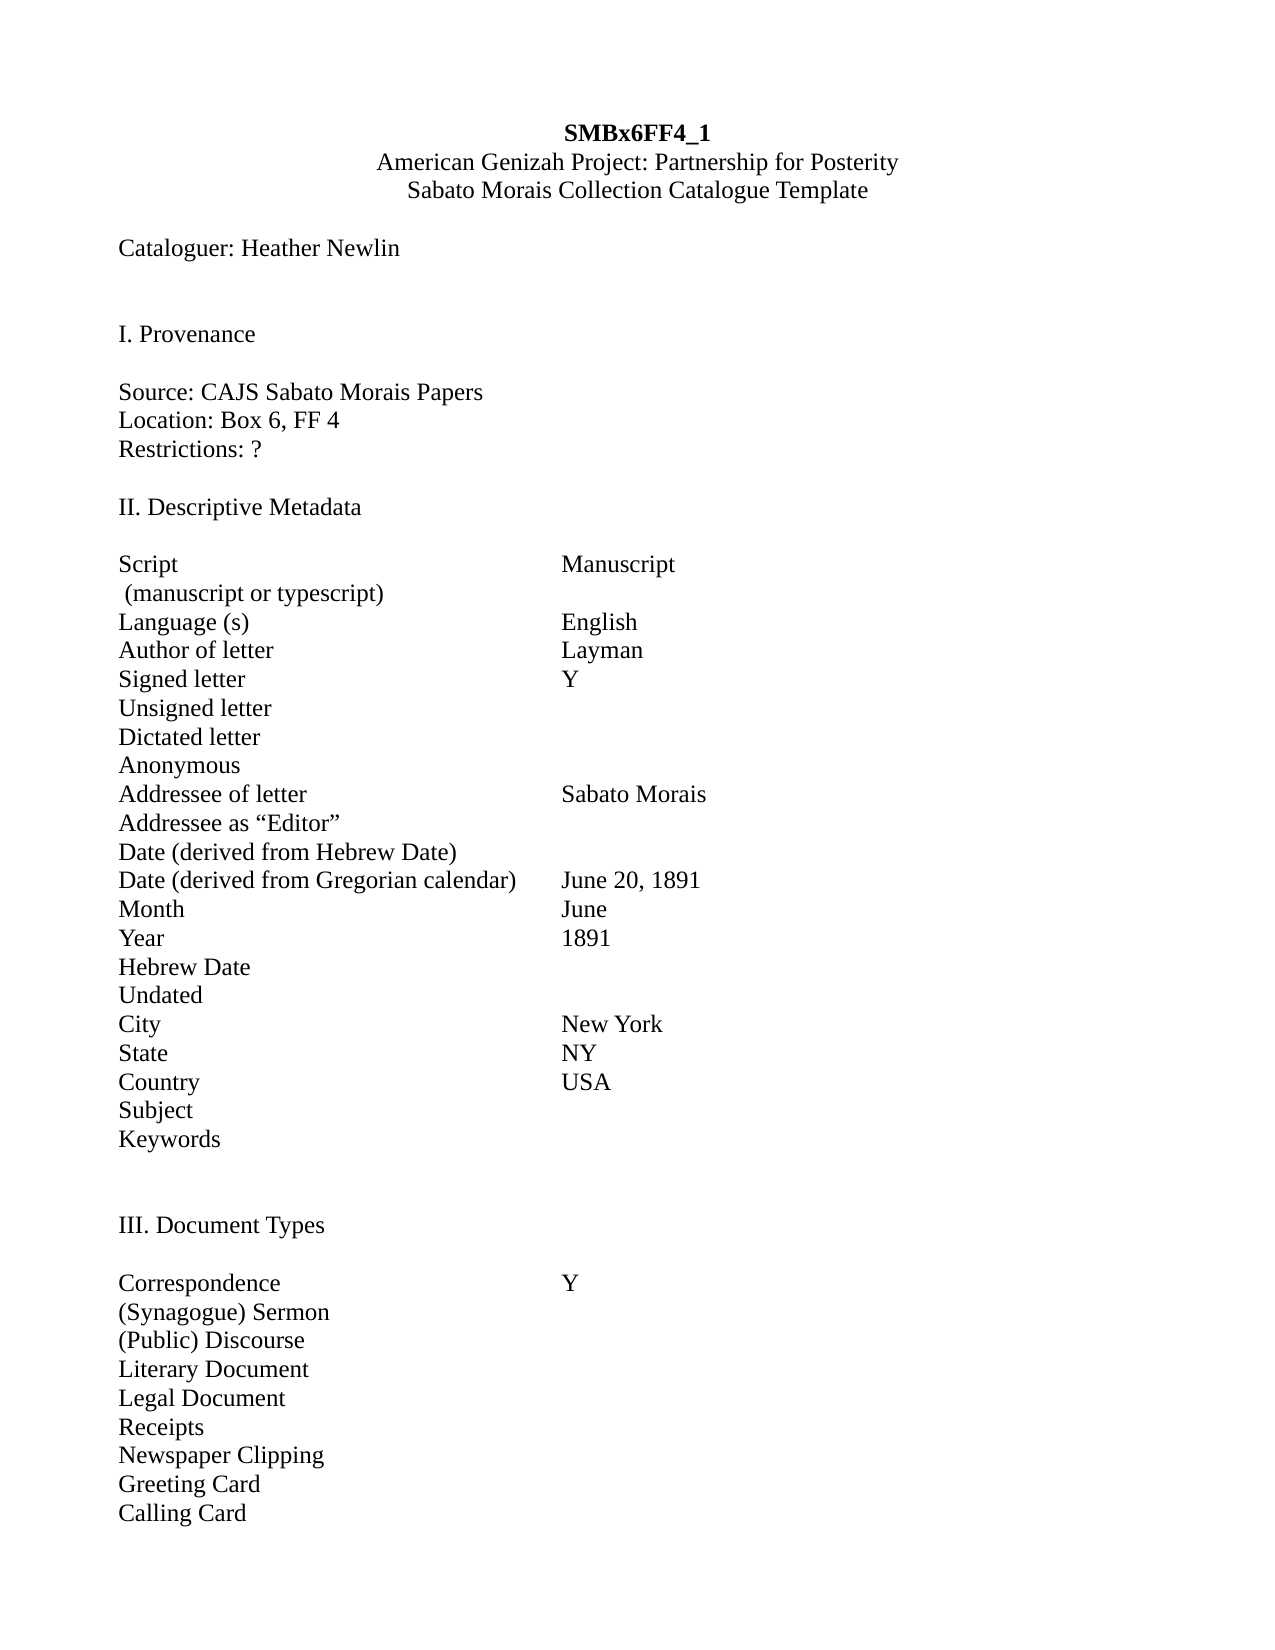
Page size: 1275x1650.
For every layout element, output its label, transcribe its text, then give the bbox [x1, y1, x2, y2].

text Receipts [118, 1412, 1157, 1441]
text (Public) Discourse [118, 1326, 1157, 1354]
text Greeting Card [118, 1469, 1157, 1498]
text State NY [118, 1038, 1157, 1067]
text Calling Card [118, 1498, 1157, 1527]
text Anonymous [118, 751, 1157, 779]
text Correspondence Y [118, 1268, 1157, 1297]
text (manuscript or typescript) [118, 578, 1157, 607]
text III. Document Types [118, 1211, 1157, 1239]
text (Synagogue) Sermon [118, 1297, 1157, 1326]
text Date (derived from Hebrew Date) [118, 837, 1157, 866]
text Newspaper Clipping [118, 1441, 1157, 1469]
text Addressee of letter Sabato Morais [118, 779, 1157, 808]
text Keywords [118, 1124, 1157, 1153]
text Cataloguer: Heather Newlin [118, 233, 1157, 262]
text Literary Document [118, 1354, 1157, 1383]
text Author of letter Layman [118, 636, 1157, 664]
text II. Descriptive Metadata [118, 492, 1157, 521]
text Restrictions: ? [118, 434, 1157, 463]
text Date (derived from Gregorian calendar) June 20, 1891 [118, 866, 1157, 894]
text Source: CAJS Sabato Morais Papers [118, 377, 1157, 406]
text I. Provenance [118, 319, 1157, 348]
text Year 1891 [118, 923, 1157, 952]
text Location: Box 6, FF 4 [118, 406, 1157, 434]
text Sabato Morais Collection Catalogue Template [118, 176, 1157, 204]
text City New York [118, 1009, 1157, 1038]
text Subject [118, 1096, 1157, 1124]
text Addressee as “Editor” [118, 808, 1157, 837]
text Unsigned letter [118, 693, 1157, 722]
text Undated [118, 981, 1157, 1009]
text SMBx6FF4_1 [118, 118, 1157, 147]
text Month June [118, 894, 1157, 923]
text Language (s) English [118, 607, 1157, 636]
text Signed letter Y [118, 664, 1157, 693]
text Dictated letter [118, 722, 1157, 751]
text Script Manuscript [118, 549, 1157, 578]
text American Genizah Project: Partnership for Posterity [118, 147, 1157, 176]
text Hebrew Date [118, 952, 1157, 981]
text Legal Document [118, 1383, 1157, 1412]
text Country USA [118, 1067, 1157, 1096]
